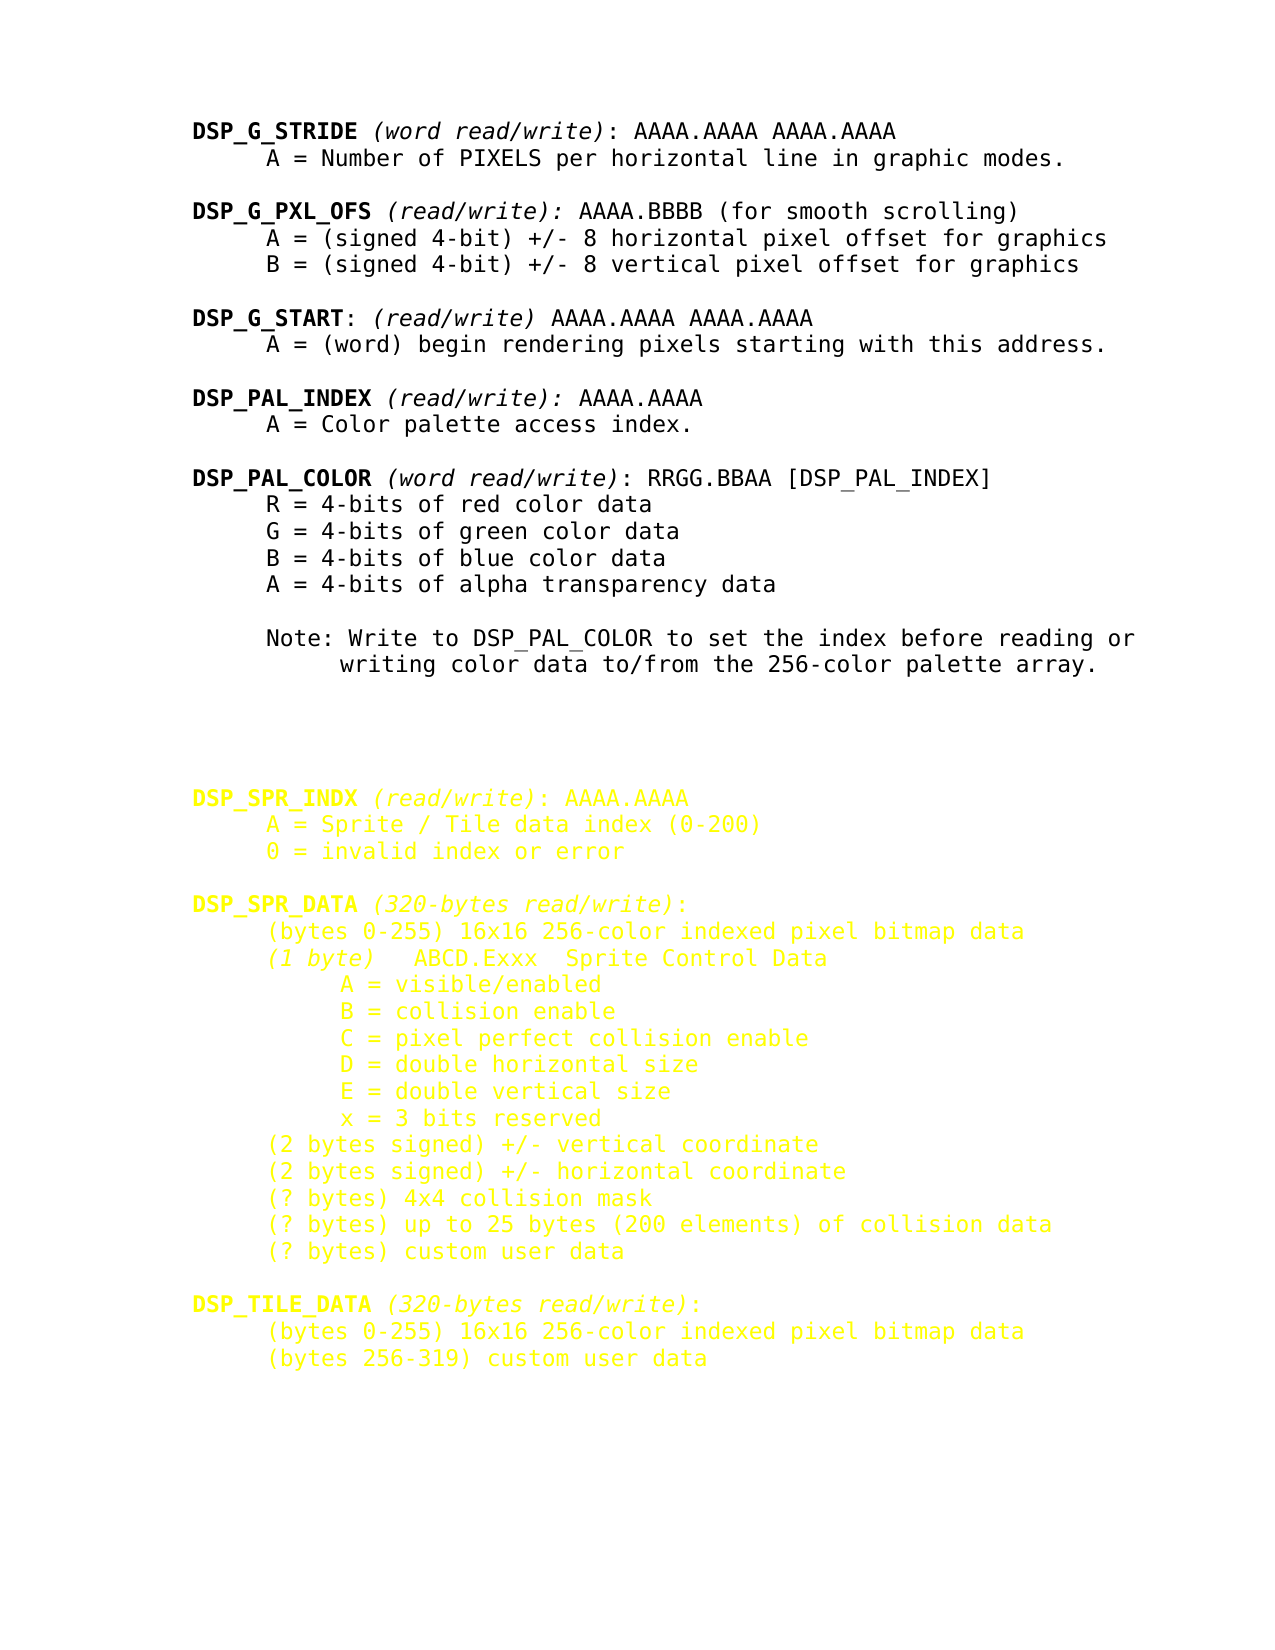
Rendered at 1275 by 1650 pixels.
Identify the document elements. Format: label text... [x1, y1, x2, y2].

text x = 3 bits reserved [118, 1105, 1157, 1131]
text (2 bytes signed) +/- horizontal coordinate [118, 1158, 1157, 1185]
text A = (word) begin rendering pixels starting with this address. [118, 331, 1157, 358]
text C = pixel perfect collision enable [118, 1025, 1157, 1051]
text B = (signed 4-bit) +/- 8 vertical pixel offset for graphics [118, 251, 1157, 278]
text B = 4-bits of blue color data [118, 545, 1157, 571]
text (? bytes) custom user data [118, 1238, 1157, 1265]
text (bytes 0-255) 16x16 256-color indexed pixel bitmap data [118, 918, 1157, 945]
text A = 4-bits of alpha transparency data [118, 571, 1157, 598]
text G = 4-bits of green color data [118, 518, 1157, 545]
text DSP_SPR_DATA (320-bytes read/write): [118, 891, 1157, 918]
text A = Number of PIXELS per horizontal line in graphic modes. [118, 145, 1157, 171]
text (? bytes) up to 25 bytes (200 elements) of collision data [118, 1211, 1157, 1238]
text 0 = invalid index or error [118, 838, 1157, 865]
text DSP_G_START: (read/write) AAAA.AAAA AAAA.AAAA [118, 305, 1157, 331]
text R = 4-bits of red color data [118, 491, 1157, 518]
text A = Color palette access index. [118, 411, 1157, 438]
text A = visible/enabled [118, 971, 1157, 998]
text (1 byte) ABCD.Exxx Sprite Control Data [118, 945, 1157, 971]
text (? bytes) 4x4 collision mask [118, 1185, 1157, 1211]
text (2 bytes signed) +/- vertical coordinate [118, 1131, 1157, 1158]
text D = double horizontal size [118, 1051, 1157, 1078]
text A = Sprite / Tile data index (0-200) [118, 811, 1157, 838]
text DSP_SPR_INDX (read/write): AAAA.AAAA [118, 785, 1157, 811]
text Note: Write to DSP_PAL_COLOR to set the index before reading or writing color data to/from the 256-color palette array. [118, 625, 1157, 678]
text DSP_G_PXL_OFS (read/write): AAAA.BBBB (for smooth scrolling) [118, 198, 1157, 225]
text A = (signed 4-bit) +/- 8 horizontal pixel offset for graphics [118, 225, 1157, 251]
text DSP_TILE_DATA (320-bytes read/write): [118, 1291, 1157, 1318]
text DSP_G_STRIDE (word read/write): AAAA.AAAA AAAA.AAAA [118, 118, 1157, 145]
text B = collision enable [118, 998, 1157, 1025]
text DSP_PAL_INDEX (read/write): AAAA.AAAA [118, 385, 1157, 411]
text (bytes 0-255) 16x16 256-color indexed pixel bitmap data [118, 1318, 1157, 1345]
text DSP_PAL_COLOR (word read/write): RRGG.BBAA [DSP_PAL_INDEX] [118, 465, 1157, 491]
text E = double vertical size [118, 1078, 1157, 1105]
text (bytes 256-319) custom user data [118, 1345, 1157, 1371]
